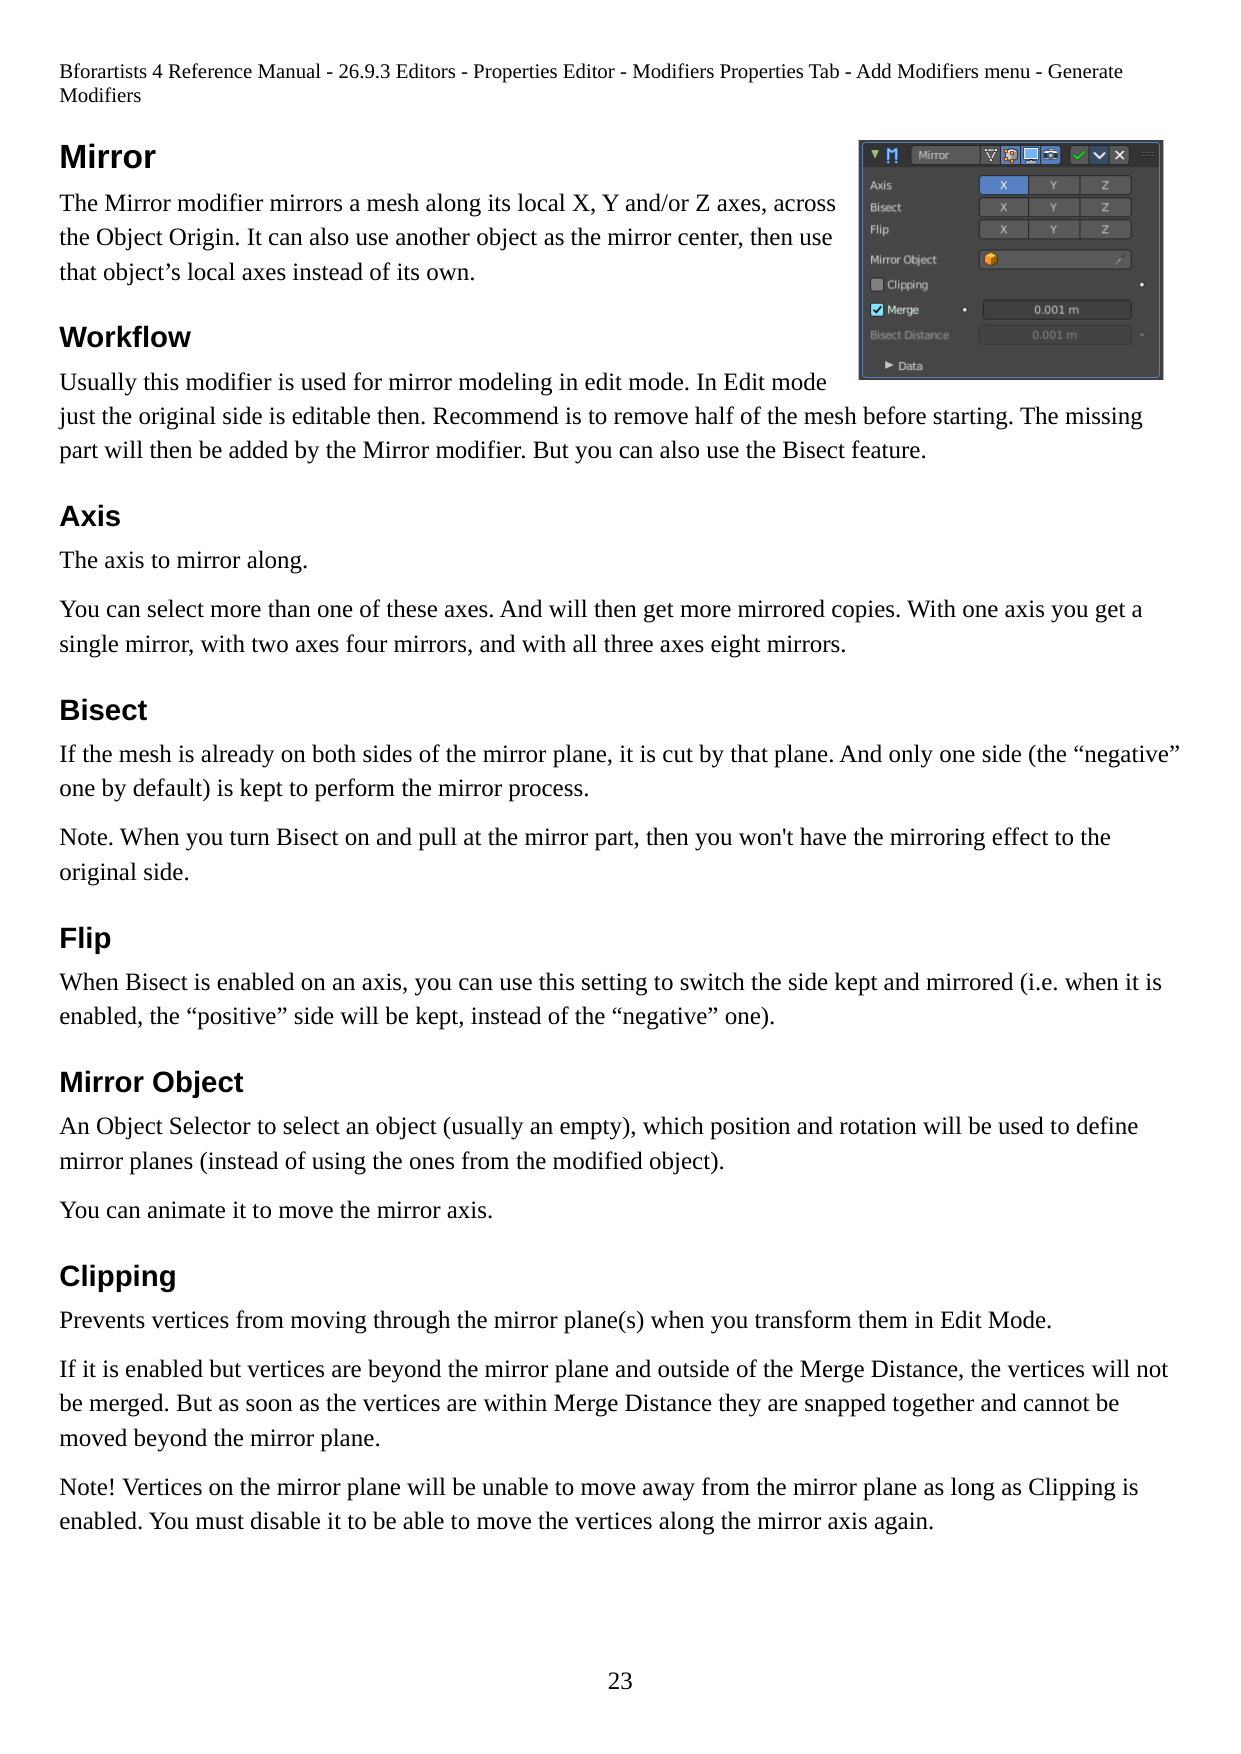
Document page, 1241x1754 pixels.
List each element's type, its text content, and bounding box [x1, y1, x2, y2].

subtitle Mirror [59, 137, 1181, 175]
subtitle Workflow [59, 320, 858, 354]
text You can animate it to move the mirror axis. [59, 1195, 1181, 1223]
subtitle Flip [59, 921, 1181, 954]
subtitle Clipping [59, 1258, 1181, 1292]
text An Object Selector to select an object (usually an empty), which position and rotation will be used to define mirror planes (instead of using the ones from the modified object). [59, 1111, 1181, 1174]
text If it is enabled but vertices are beyond the mirror plane and outside of the Merge Distance, the vertices will not be merged. But as soon as the vertices are within Merge Distance they are snapped together and cannot be moved beyond the mirror plane. [59, 1354, 1181, 1451]
text The axis to mirror along. [59, 546, 1181, 574]
text The Mirror modifier mirrors a mesh along its local X, Y and/or Z axes, across the Object Origin. It can also use another object as the mirror center, then use that object’s local axes instead of its own. [59, 188, 858, 286]
subtitle Axis [59, 499, 1181, 533]
subtitle [1164, 320, 1181, 354]
text You can select more than one of these axes. And will then get more mirrored copies. With one axis you get a single mirror, with two axes four mirrors, and with all three axes eight mirrors. [59, 594, 1181, 658]
text Note! Vertices on the mirror plane will be unable to move away from the mirror plane as long as Clipping is enabled. You must disable it to be able to move the vertices along the mirror axis again. [59, 1472, 1181, 1535]
subtitle Bisect [59, 693, 1181, 726]
text Prevents vertices from moving through the mirror plane(s) when you transform them in Edit Mode. [59, 1305, 1181, 1333]
subtitle Mirror Object [59, 1065, 1181, 1099]
picture [858, 140, 1164, 380]
text Usually this modifier is used for mirror modeling in edit mode. In Edit mode just the original side is editable then. Recommend is to remove half of the mesh before starting. The missing part will then be added by the Mirror modifier. But you can also use the Bisect feature. [59, 367, 1181, 464]
text Note. When you turn Bisect on and pull at the mirror part, then you won't have the mirroring effect to the original side. [59, 822, 1181, 886]
text If the mesh is already on both sides of the mirror plane, it is cut by that plane. And only one side (the “negative” one by default) is kept to perform the mirror process. [59, 739, 1181, 802]
text When Bisect is enabled on an axis, you can use this setting to switch the side kept and mirrored (i.e. when it is enabled, the “positive” side will be kept, instead of the “negative” one). [59, 967, 1181, 1030]
